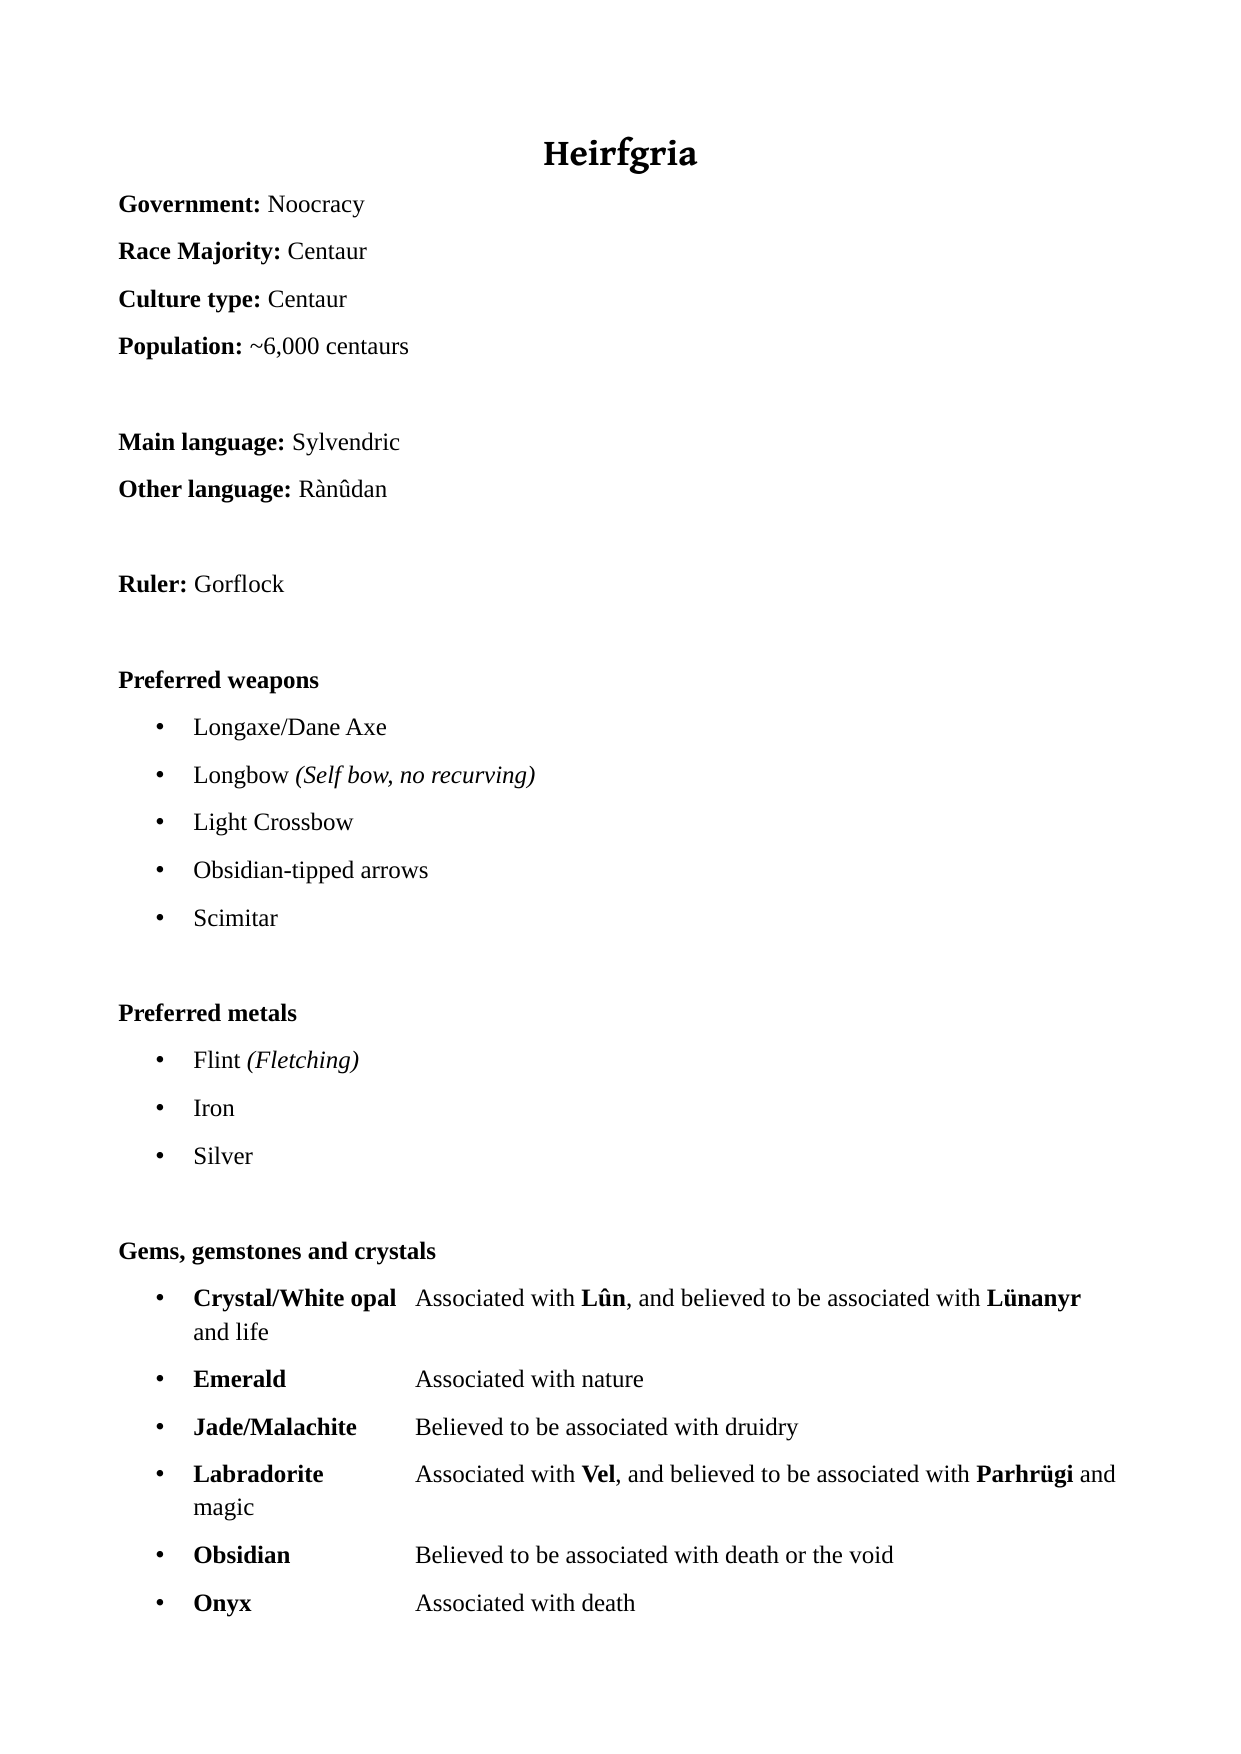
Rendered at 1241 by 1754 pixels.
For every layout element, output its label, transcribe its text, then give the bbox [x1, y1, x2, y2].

list Iron [156, 1093, 1122, 1122]
subtitle Heirfgria [118, 133, 1122, 176]
text Gems, gemstones and crystals [118, 1236, 1122, 1265]
text Main language: Sylvendric [118, 427, 1122, 455]
list Obsidian Believed to be associated with death or the void [156, 1540, 1122, 1569]
list Scimitar [156, 903, 1122, 931]
text Preferred metals [118, 998, 1122, 1027]
text Ruler: Gorflock [118, 569, 1122, 598]
list Flint (Fletching) [156, 1046, 1122, 1074]
text Government: Noocracy [118, 189, 1122, 217]
list Emerald Associated with nature [156, 1364, 1122, 1393]
text Other language: Rànûdan [118, 474, 1122, 503]
text Culture type: Centaur [118, 284, 1122, 313]
list Obsidian-tipped arrows [156, 855, 1122, 884]
list Longaxe/Dane Axe [156, 712, 1122, 741]
list Longbow (Self bow, no recurving) [156, 760, 1122, 789]
text Preferred weapons [118, 665, 1122, 693]
list Jade/Malachite Believed to be associated with druidry [156, 1412, 1122, 1441]
list Light Crossbow [156, 807, 1122, 836]
list Onyx Associated with death [156, 1588, 1122, 1616]
list Labradorite Associated with Vel, and believed to be associated with Parhrügi and magic [156, 1459, 1122, 1521]
list Crystal/White opal Associated with Lûn, and believed to be associated with Lünanyr and life [156, 1283, 1122, 1345]
text Population: ~6,000 centaurs [118, 331, 1122, 360]
list Silver [156, 1141, 1122, 1169]
text Race Majority: Centaur [118, 236, 1122, 265]
